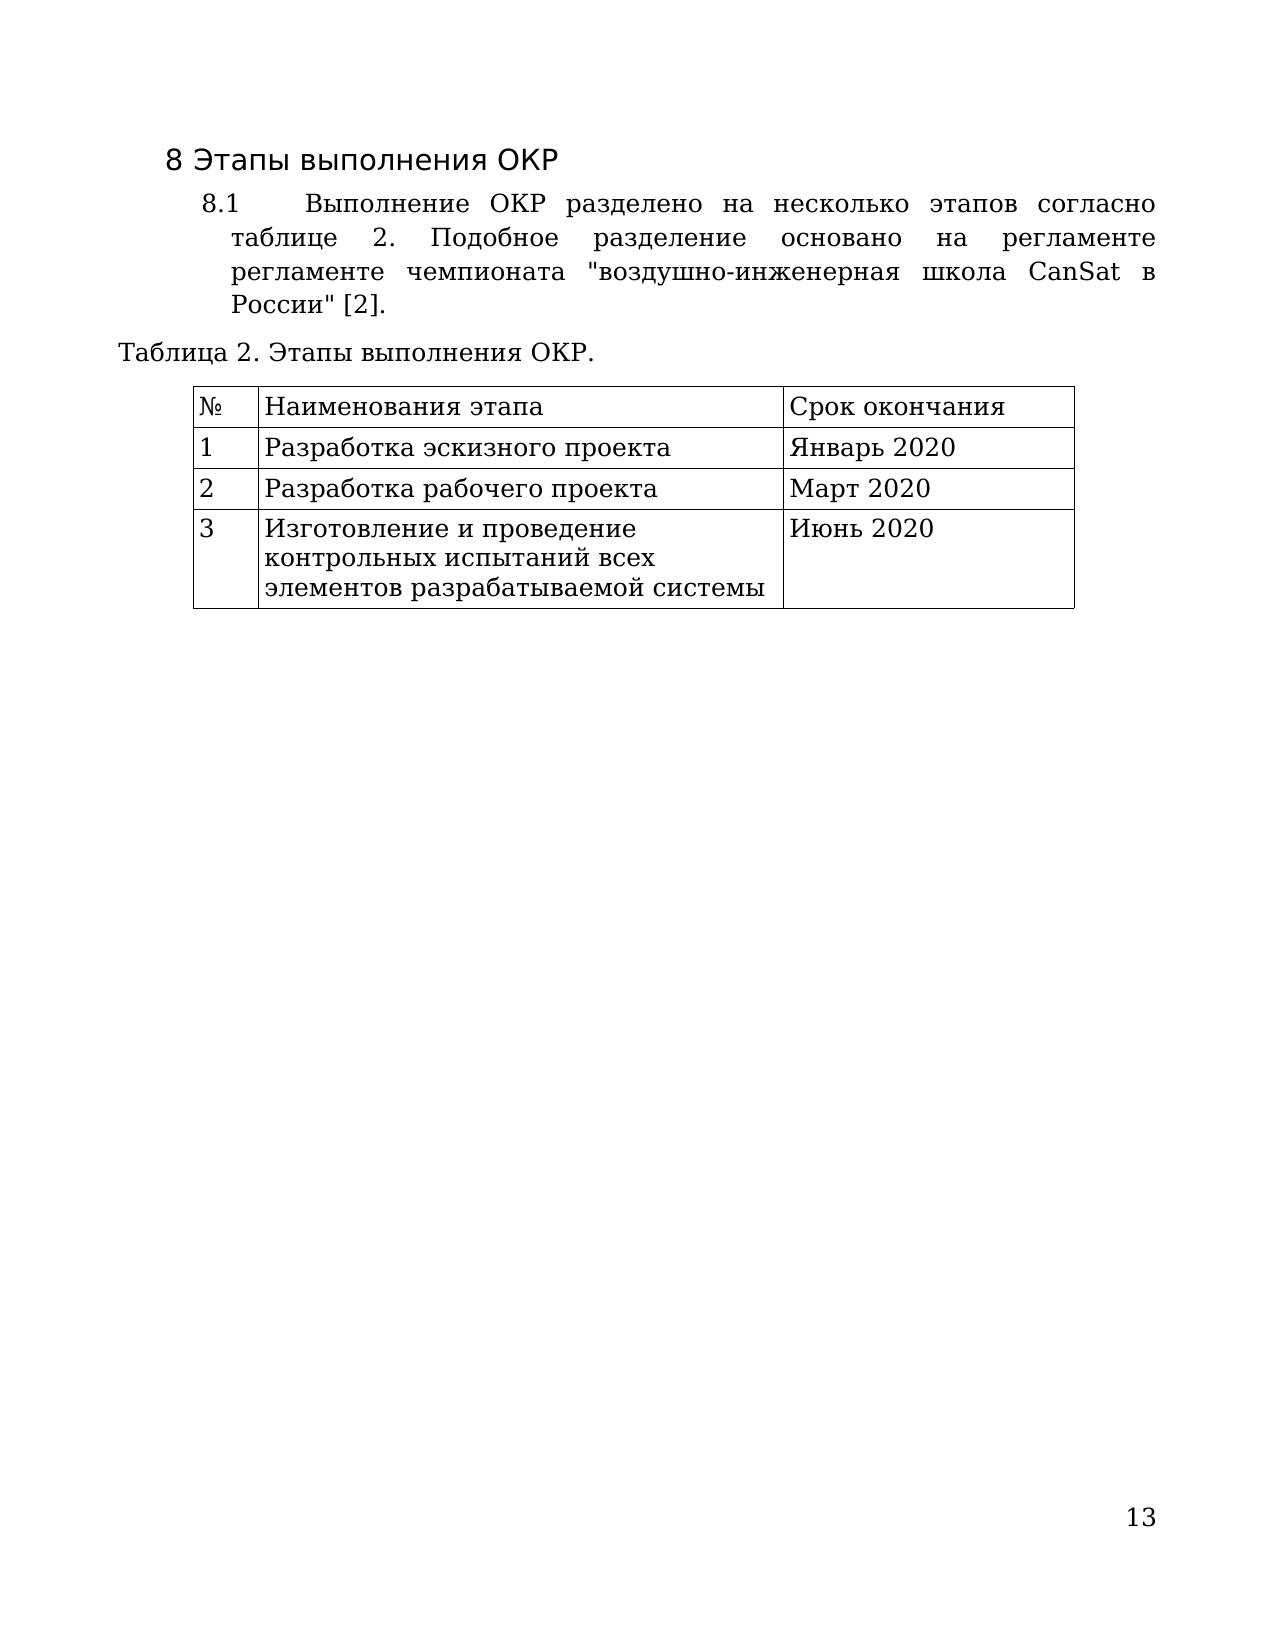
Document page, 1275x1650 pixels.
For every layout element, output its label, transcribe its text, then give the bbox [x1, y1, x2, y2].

table_header № [194, 387, 258, 427]
table_cell Июнь 2020 [784, 510, 1074, 608]
table_cell 3 [194, 510, 258, 608]
table_cell 2 [194, 469, 258, 509]
table_cell Изготовление и проведение контрольных испытаний всех элементов разрабатываемой системы [259, 510, 783, 608]
table_header Наименования этапа [259, 387, 783, 427]
text Таблица 2. Этапы выполнения ОКР. [118, 338, 1157, 367]
list Выполнение ОКР разделено на несколько этапов согласно таблице 2. Подобное разделение основано на регламенте регламенте чемпионата "воздушно-инженерная школа CanSat в России" [2]. [193, 189, 1157, 319]
table_cell 1 [194, 428, 258, 468]
table_cell Разработка рабочего проекта [259, 469, 783, 509]
table_cell Разработка эскизного проекта [259, 428, 783, 468]
table_header Срок окончания [784, 387, 1074, 427]
subtitle Этапы выполнения ОКР [156, 143, 1157, 177]
table_cell Март 2020 [784, 469, 1074, 509]
table_cell Январь 2020 [784, 428, 1074, 468]
